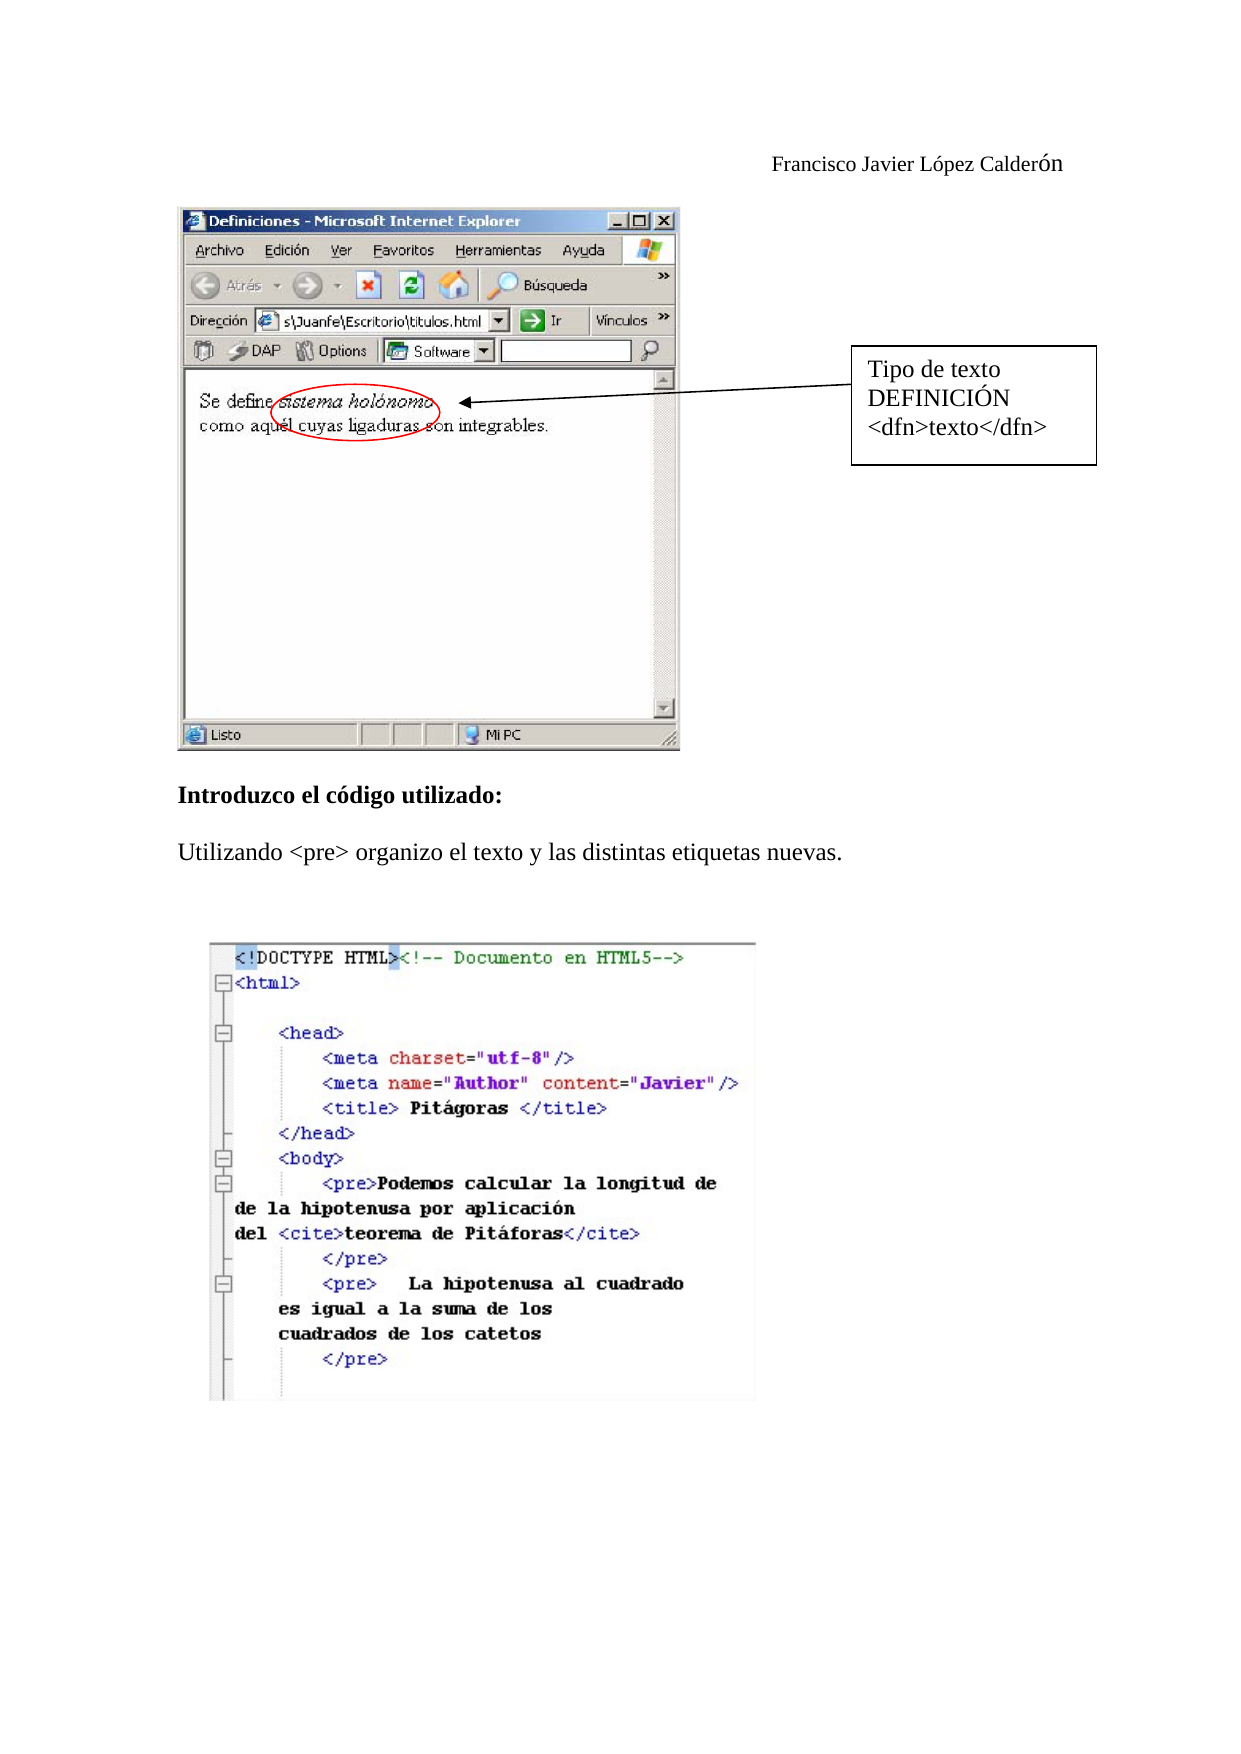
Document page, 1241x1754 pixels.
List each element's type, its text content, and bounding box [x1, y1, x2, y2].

text <dfn>texto</dfn> [867, 412, 1081, 441]
text Utilizando <pre> organizo el texto y las distintas etiquetas nuevas. [177, 837, 1063, 866]
picture [209, 942, 757, 1401]
text Introduzco el código utilizado: [177, 780, 1063, 808]
text Tipo de texto DEFINICIÓN [867, 354, 1081, 412]
